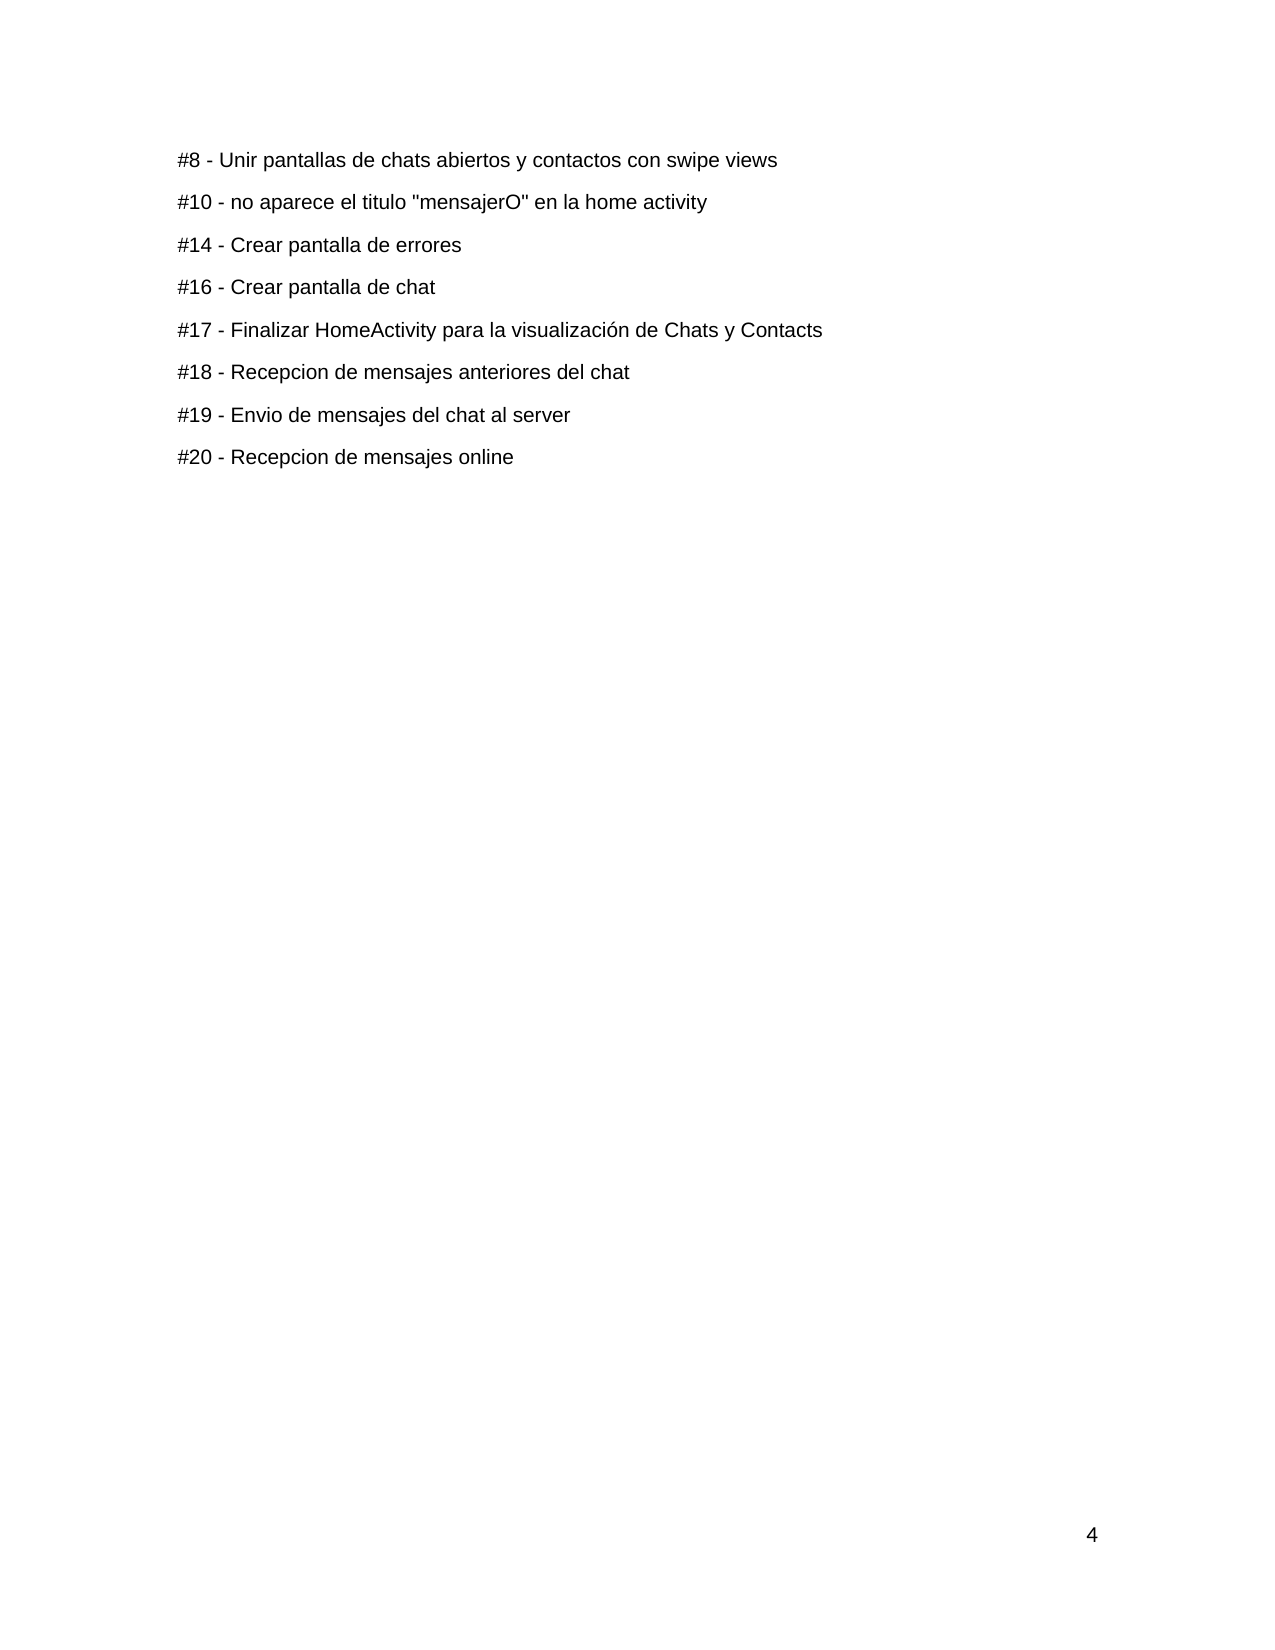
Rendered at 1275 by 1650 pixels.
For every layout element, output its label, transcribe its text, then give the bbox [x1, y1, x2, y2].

text #20 - Recepcion de mensajes online [177, 445, 1098, 469]
text #18 - Recepcion de mensajes anteriores del chat [177, 360, 1098, 384]
text #8 - Unir pantallas de chats abiertos y contactos con swipe views [177, 148, 1098, 172]
text #10 - no aparece el titulo "mensajerO" en la home activity [177, 190, 1098, 214]
text #17 - Finalizar HomeActivity para la visualización de Chats y Contacts [177, 318, 1098, 342]
text #19 - Envio de mensajes del chat al server [177, 403, 1098, 427]
text #14 - Crear pantalla de errores [177, 233, 1098, 257]
text #16 - Crear pantalla de chat [177, 275, 1098, 299]
